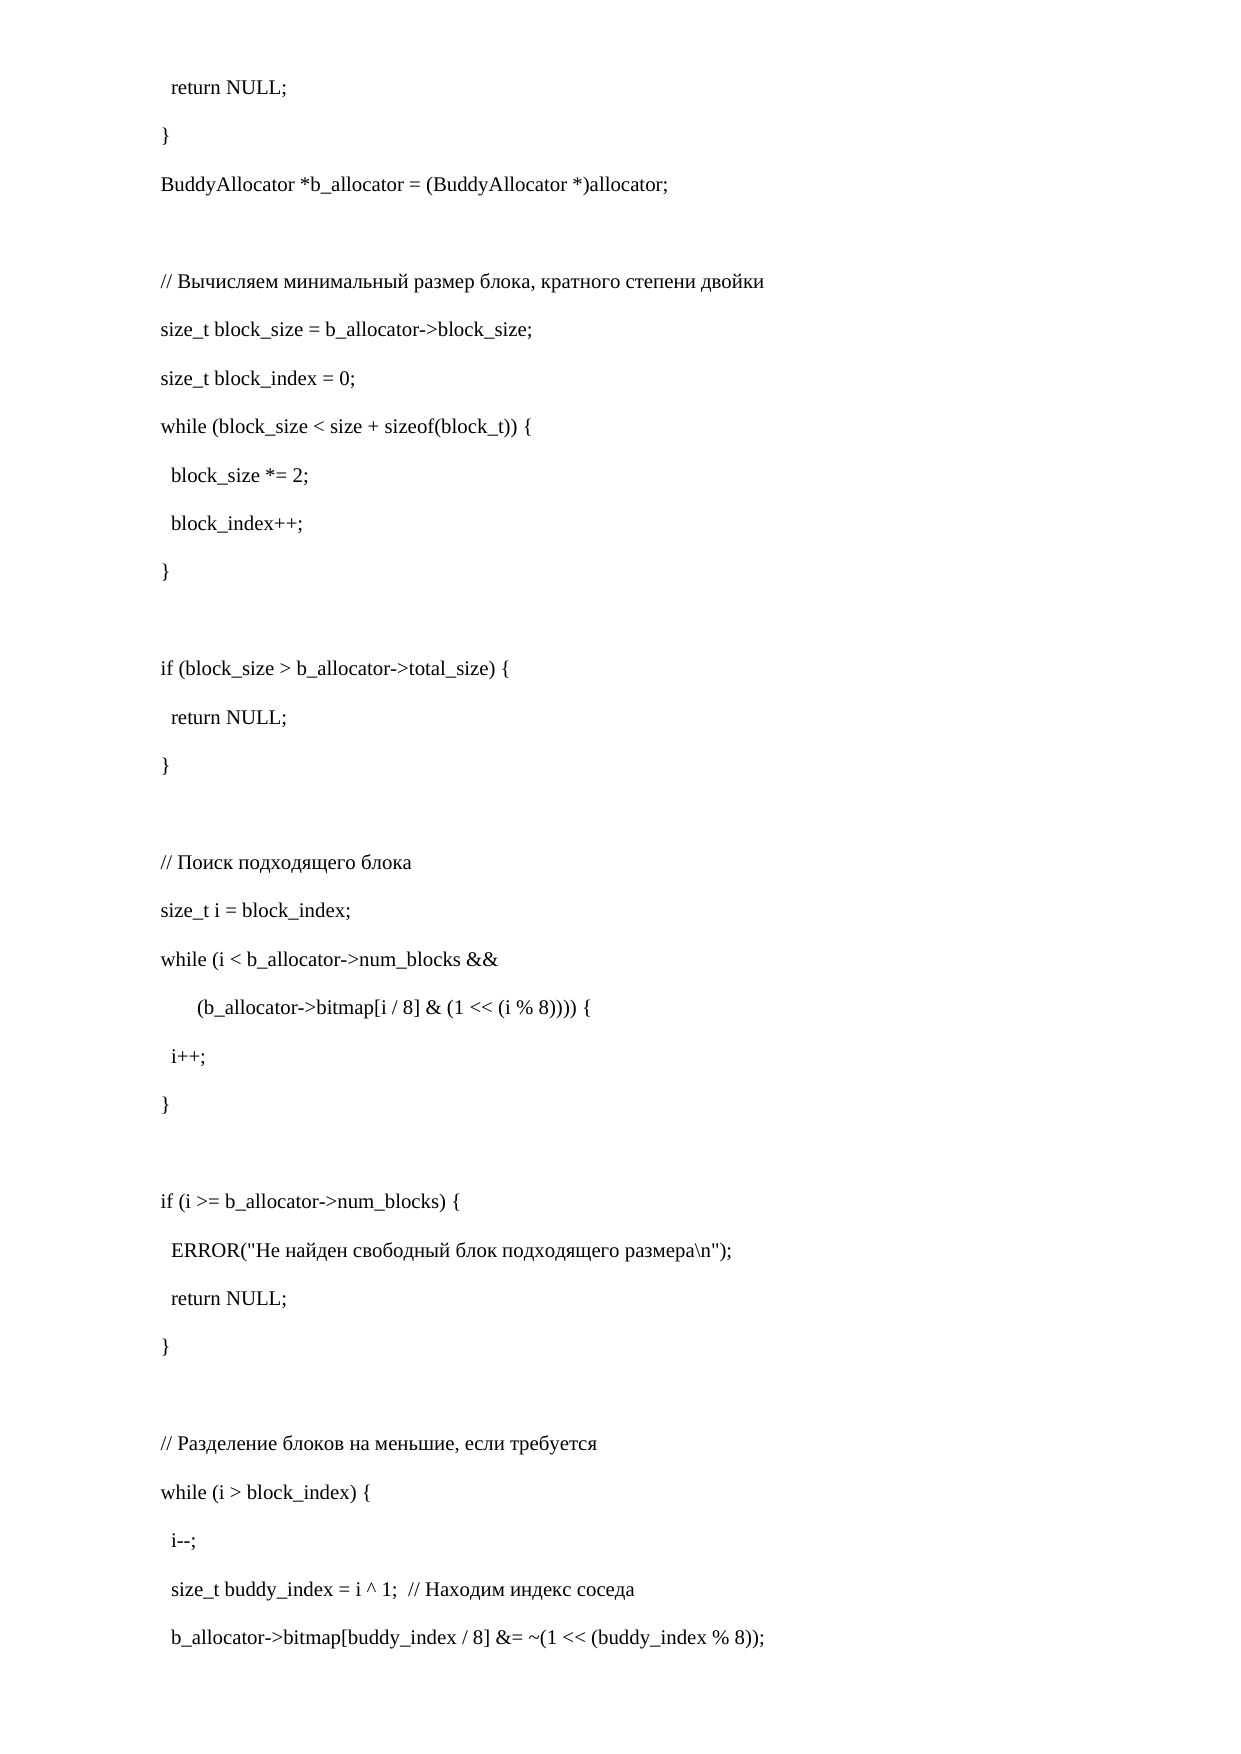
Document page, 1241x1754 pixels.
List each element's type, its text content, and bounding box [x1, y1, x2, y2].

text size_t buddy_index = i ^ 1; // Находим индекс соседа [150, 1577, 1147, 1601]
text while (i > block_index) { [150, 1480, 1147, 1504]
text // Вычисляем минимальный размер блока, кратного степени двойки [150, 269, 1147, 293]
text block_index++; [150, 511, 1147, 535]
text } [150, 1334, 1147, 1358]
text if (block_size > b_allocator->total_size) { [150, 656, 1147, 680]
text block_size *= 2; [150, 462, 1147, 487]
text return NULL; [150, 75, 1147, 99]
text if (i >= b_allocator->num_blocks) { [150, 1189, 1147, 1213]
text while (block_size < size + sizeof(block_t)) { [150, 414, 1147, 438]
text } [150, 1092, 1147, 1116]
text i++; [150, 1044, 1147, 1068]
text return NULL; [150, 1286, 1147, 1310]
text i--; [150, 1528, 1147, 1552]
text } [150, 559, 1147, 583]
text } [150, 123, 1147, 147]
text size_t block_size = b_allocator->block_size; [150, 317, 1147, 341]
text size_t i = block_index; [150, 898, 1147, 922]
text // Поиск подходящего блока [150, 850, 1147, 874]
text return NULL; [150, 705, 1147, 729]
text ERROR("Не найден свободный блок подходящего размера\n"); [150, 1237, 1147, 1262]
text while (i < b_allocator->num_blocks && [150, 947, 1147, 971]
text } [150, 753, 1147, 777]
text b_allocator->bitmap[buddy_index / 8] &= ~(1 << (buddy_index % 8)); [150, 1625, 1147, 1649]
text (b_allocator->bitmap[i / 8] & (1 << (i % 8)))) { [150, 995, 1147, 1019]
text // Разделение блоков на меньшие, если требуется [150, 1431, 1147, 1455]
text size_t block_index = 0; [150, 366, 1147, 390]
text BuddyAllocator *b_allocator = (BuddyAllocator *)allocator; [150, 172, 1147, 196]
